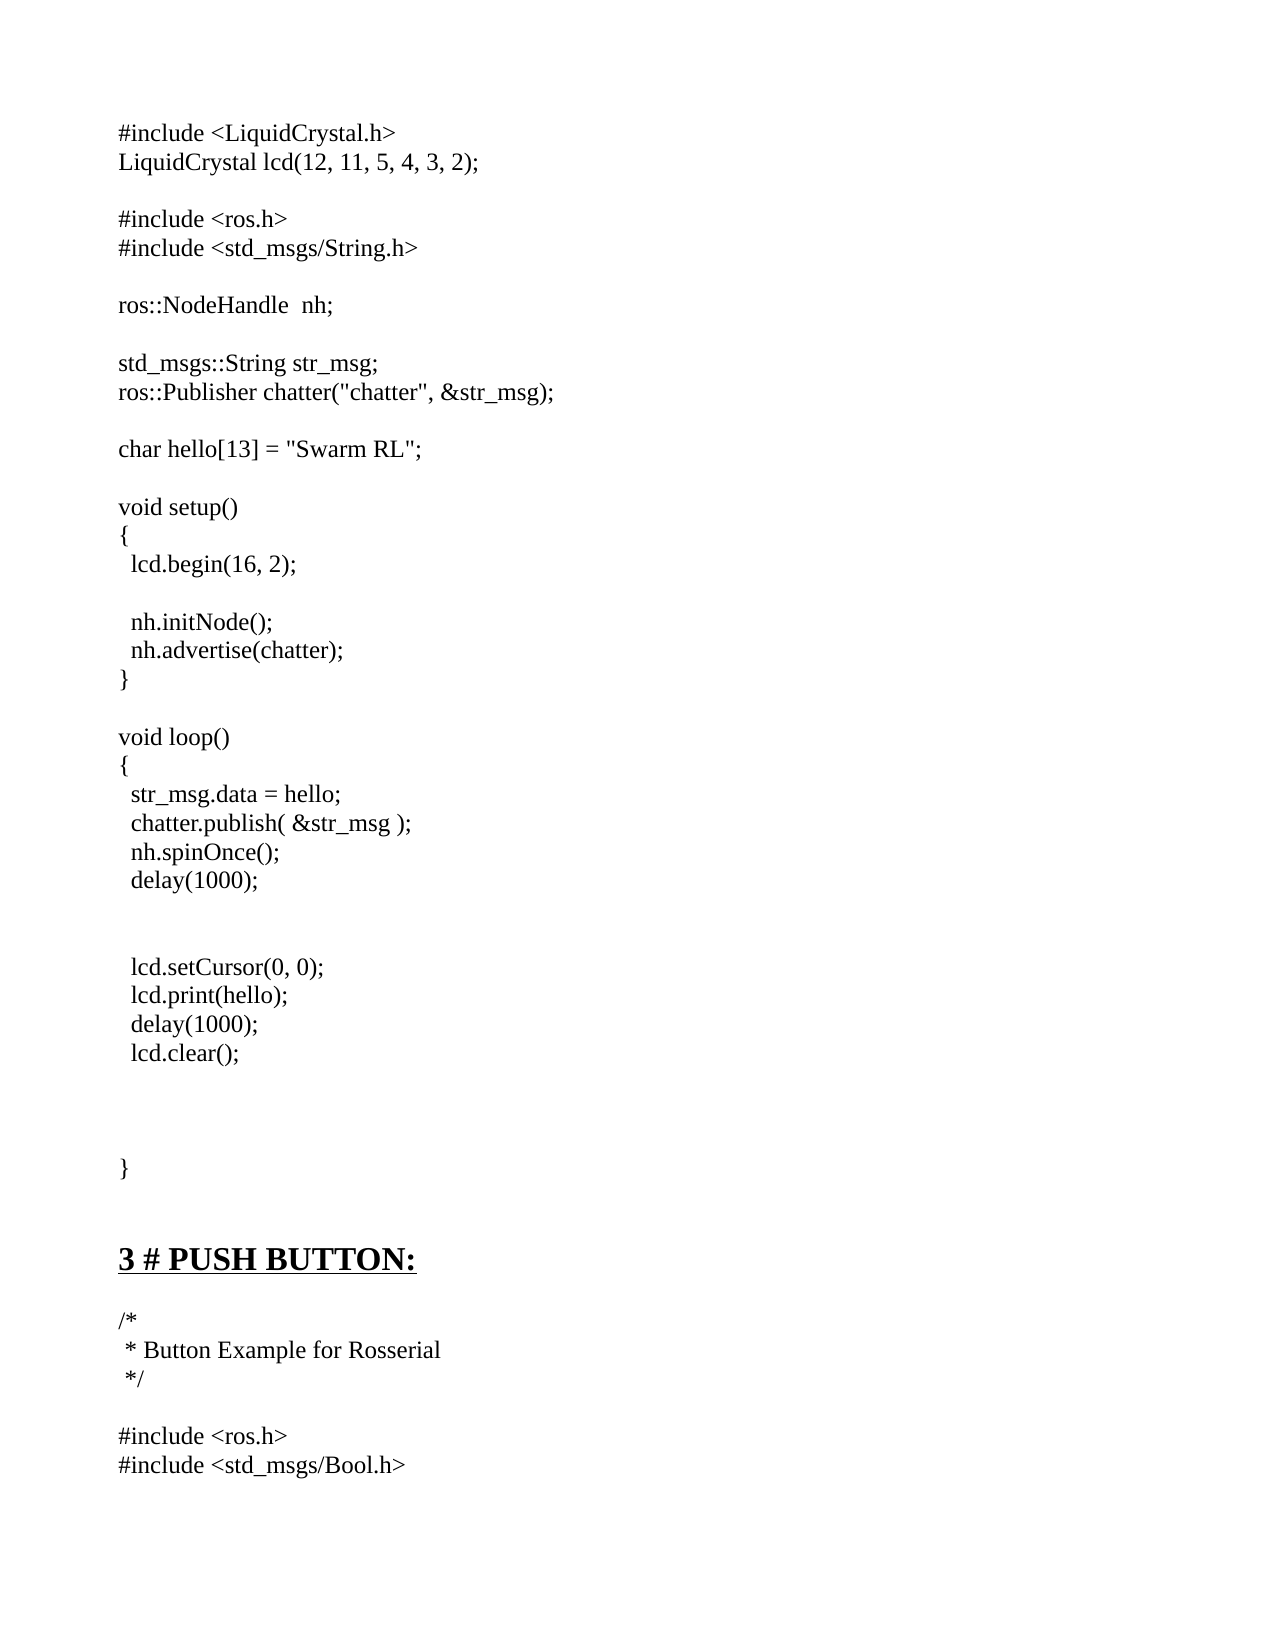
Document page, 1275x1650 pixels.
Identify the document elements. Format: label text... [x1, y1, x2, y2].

text /* [118, 1306, 1157, 1335]
text nh.initNode(); [118, 607, 1157, 636]
text #include <std_msgs/String.h> [118, 233, 1157, 262]
text #include <ros.h> [118, 1421, 1157, 1450]
text { [118, 521, 1157, 549]
text } [118, 1153, 1157, 1182]
text void loop() [118, 722, 1157, 751]
text */ [118, 1364, 1157, 1393]
text delay(1000); [118, 1009, 1157, 1038]
text lcd.print(hello); [118, 981, 1157, 1009]
text #include <std_msgs/Bool.h> [118, 1450, 1157, 1479]
text delay(1000); [118, 866, 1157, 894]
text #include <LiquidCrystal.h> [118, 118, 1157, 147]
text LiquidCrystal lcd(12, 11, 5, 4, 3, 2); [118, 147, 1157, 176]
text char hello[13] = "Swarm RL"; [118, 434, 1157, 463]
text std_msgs::String str_msg; [118, 348, 1157, 377]
text ros::Publisher chatter("chatter", &str_msg); [118, 377, 1157, 406]
text void setup() [118, 492, 1157, 521]
text nh.spinOnce(); [118, 837, 1157, 866]
text lcd.setCursor(0, 0); [118, 952, 1157, 981]
text chatter.publish( &str_msg ); [118, 808, 1157, 837]
text #include <ros.h> [118, 204, 1157, 233]
text { [118, 751, 1157, 779]
text lcd.begin(16, 2); [118, 549, 1157, 578]
text ros::NodeHandle nh; [118, 291, 1157, 319]
text str_msg.data = hello; [118, 779, 1157, 808]
text nh.advertise(chatter); [118, 636, 1157, 664]
text } [118, 664, 1157, 693]
text lcd.clear(); [118, 1038, 1157, 1067]
text 3 # PUSH BUTTON: [118, 1239, 1157, 1278]
text * Button Example for Rosserial [118, 1335, 1157, 1364]
